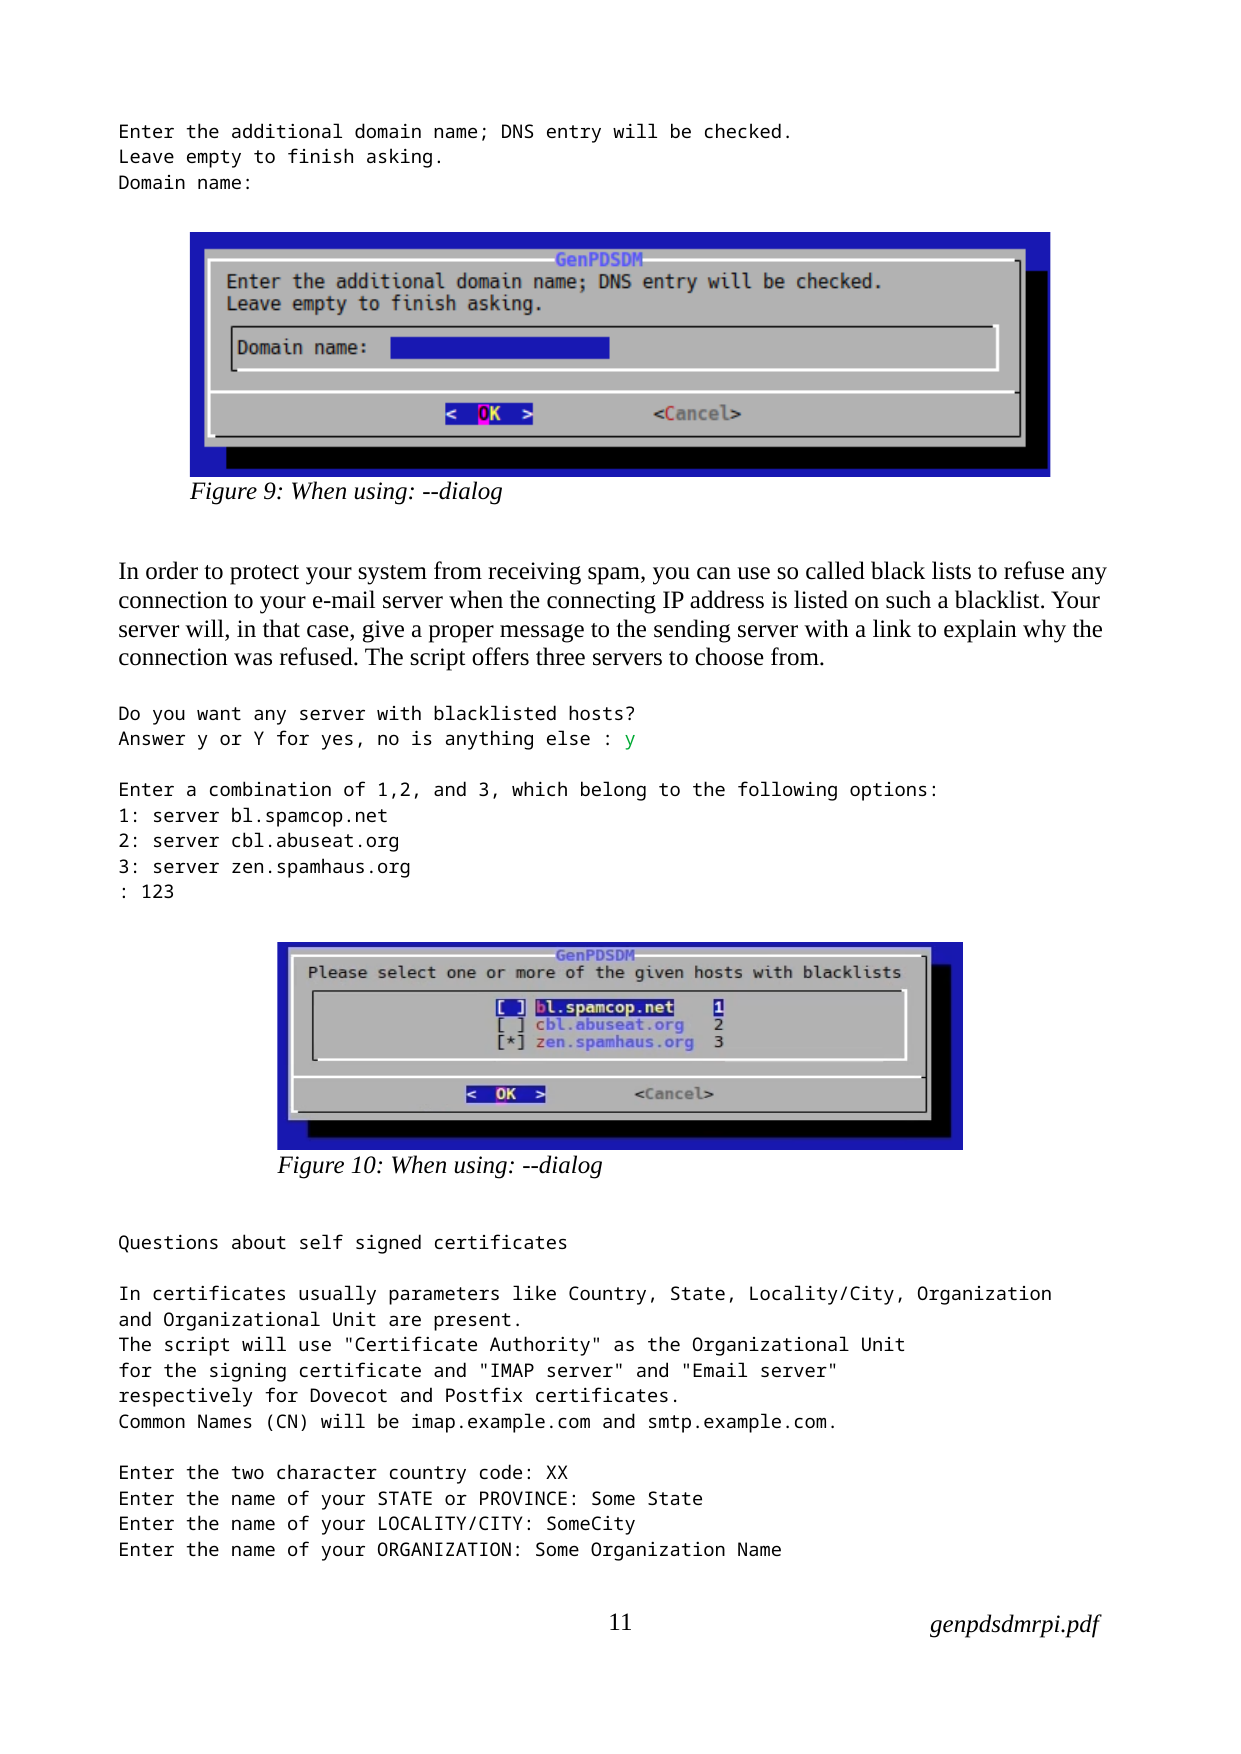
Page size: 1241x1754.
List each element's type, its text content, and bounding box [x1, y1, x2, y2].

text : 123 [118, 878, 1122, 904]
text Do you want any server with blacklisted hosts? [118, 700, 1122, 725]
text Figure 10: When using: --dialog [277, 1150, 963, 1178]
text Domain name: [118, 169, 1122, 195]
text and Organizational Unit are present. [118, 1306, 1122, 1332]
text Leave empty to finish asking. [118, 144, 1122, 169]
text 2: server cbl.abuseat.org [118, 827, 1122, 853]
picture [277, 942, 963, 1150]
text Enter a combination of 1,2, and 3, which belong to the following options: [118, 776, 1122, 802]
text respectively for Dovecot and Postfix certificates. [118, 1383, 1122, 1408]
text In certificates usually parameters like Country, State, Locality/City, Organization [118, 1281, 1122, 1306]
text In order to protect your system from receiving spam, you can use so called black lists to refuse any connection to your e-mail server when the connecting IP address is listed on such a blacklist. Your server will, in that case, give a proper message to the sending server with a link to explain why the connection was refused. The script offers three servers to choose from. [118, 556, 1122, 671]
text Common Names (CN) will be imap.example.com and smtp.example.com. [118, 1408, 1122, 1434]
text The script will use "Certificate Authority" as the Organizational Unit [118, 1332, 1122, 1357]
text Enter the name of your ORGANIZATION: Some Organization Name [118, 1536, 1122, 1561]
text 1: server bl.spamcop.net [118, 802, 1122, 827]
text for the signing certificate and "IMAP server" and "Email server" [118, 1357, 1122, 1383]
text 3: server zen.spamhaus.org [118, 853, 1122, 878]
text Enter the two character country code: XX [118, 1459, 1122, 1485]
text Enter the name of your LOCALITY/CITY: SomeCity [118, 1510, 1122, 1536]
text Enter the name of your STATE or PROVINCE: Some State [118, 1485, 1122, 1510]
picture [189, 232, 1051, 477]
text Answer y or Y for yes, no is anything else : y [118, 725, 1122, 751]
text Enter the additional domain name; DNS entry will be checked. [118, 118, 1122, 144]
text Questions about self signed certificates [118, 1229, 1122, 1255]
text Figure 9: When using: --dialog [190, 477, 1051, 505]
